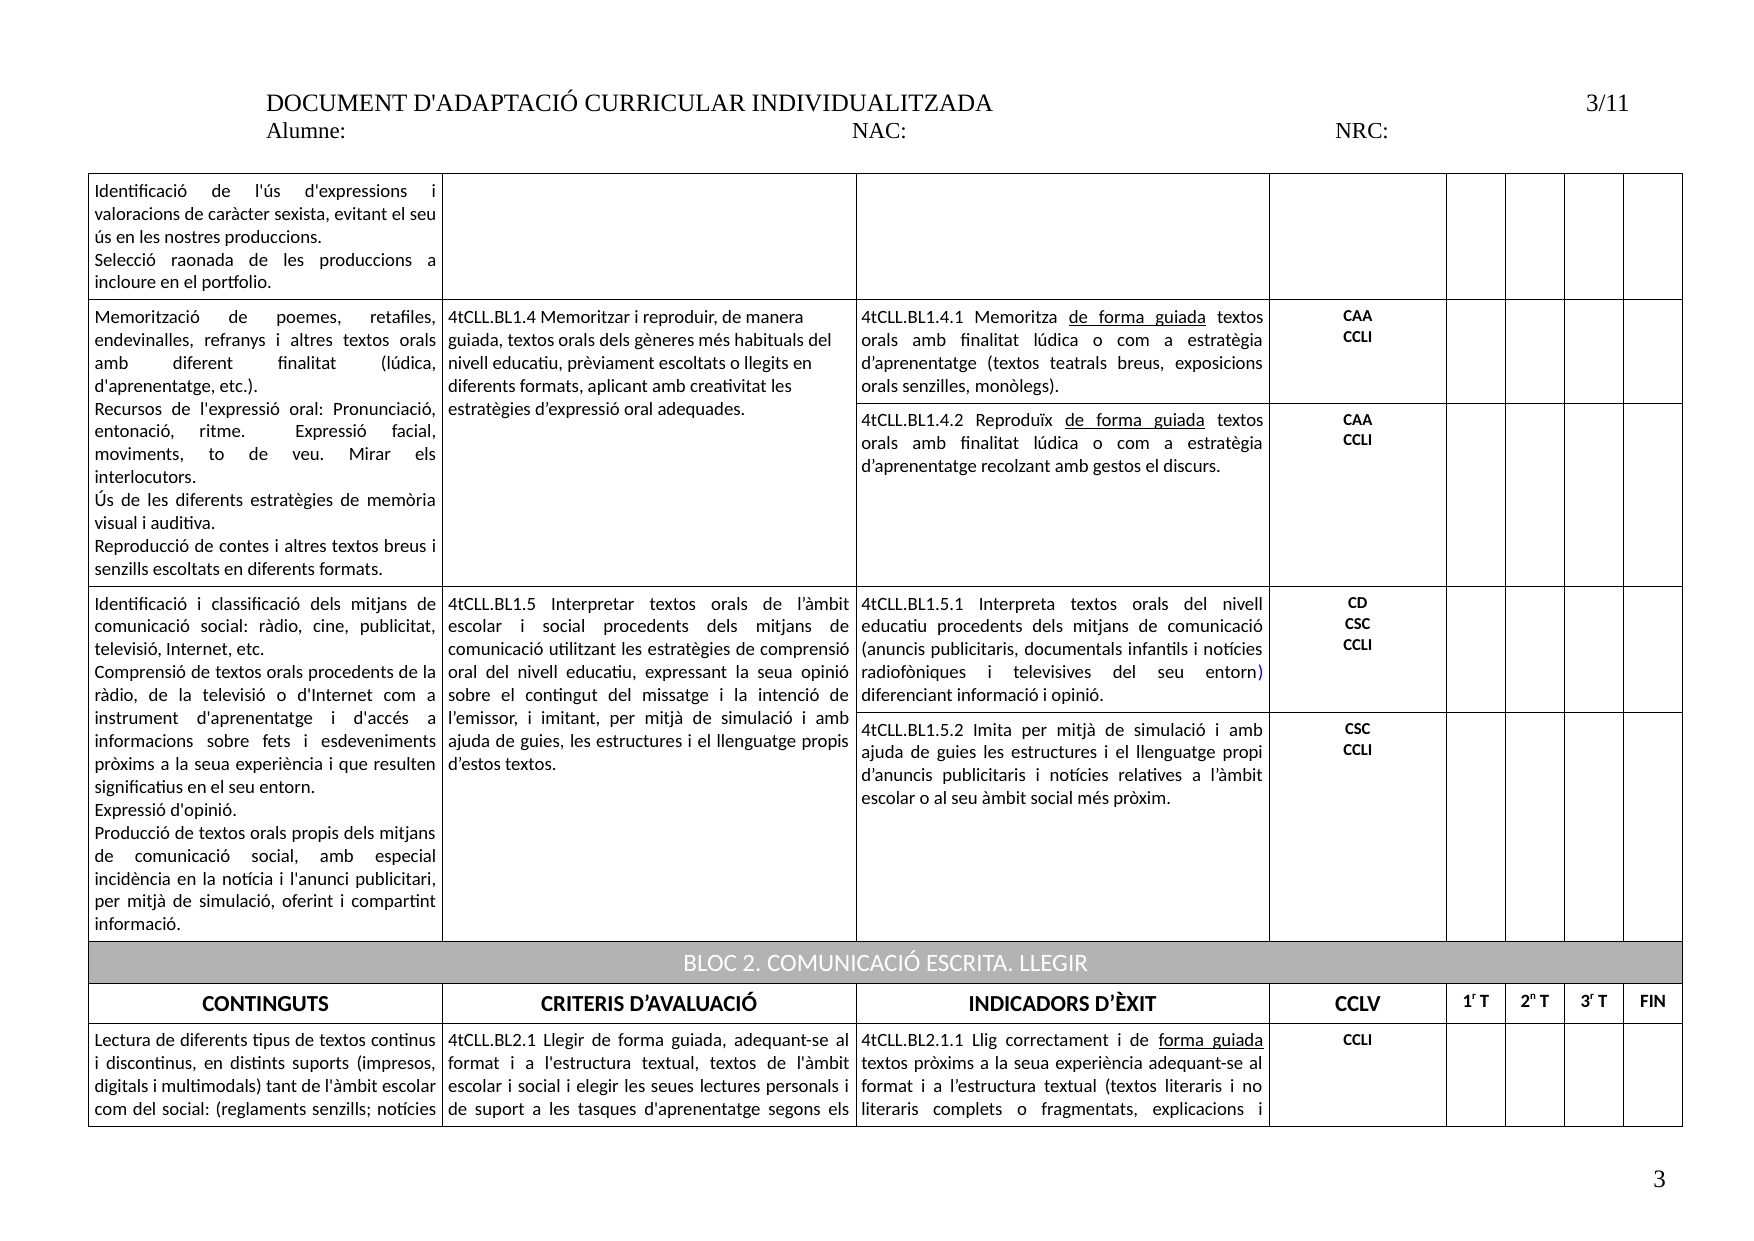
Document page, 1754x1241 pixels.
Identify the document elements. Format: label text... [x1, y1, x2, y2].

table_cell [1447, 713, 1505, 941]
table_cell 4tCLL.BL1.5 Interpretar textos orals de l’àmbit escolar i social procedents dels mitjans de comunicació utilitzant les estratègies de comprensió oral del nivell educatiu, expressant la seua opinió sobre el contingut del missatge i la intenció de l’emissor, i imitant, per mitjà de simulació i amb ajuda de guies, les estructures i el llenguatge propis d’estos textos. [443, 587, 856, 941]
table_cell [1624, 1024, 1682, 1126]
table_cell [1270, 174, 1446, 299]
table_cell Memorització de poemes, retafiles, endevinalles, refranys i altres textos orals amb diferent finalitat (lúdica, d'aprenentatge, etc.). Recursos de l'expressió oral: Pronunciació, entonació, ritme. Expressió facial, moviments, to de veu. Mirar els interlocutors. Ús de les diferents estratègies de memòria visual i auditiva. Reproducció de contes i altres textos breus i senzills escoltats en diferents formats. [89, 300, 442, 586]
table_cell [1565, 587, 1623, 712]
table_cell [1565, 1024, 1623, 1126]
table_cell [1565, 713, 1623, 941]
table_cell BLOC 2. COMUNICACIÓ ESCRITA. LLEGIR [89, 942, 1682, 983]
table_cell CCLV [1270, 984, 1446, 1023]
table_cell [1565, 174, 1623, 299]
table_cell FIN [1624, 984, 1682, 1023]
table_cell 4tCLL.BL2.1 Llegir de forma guiada, adequant-se al format i a l'estructura textual, textos de l'àmbit escolar i social i elegir les seues lectures personals i de suport a les tasques d'aprenentatge segons els [443, 1024, 856, 1126]
table_cell CSC CCLI [1270, 713, 1446, 941]
table_cell Identificació de l'ús d'expressions i valoracions de caràcter sexista, evitant el seu ús en les nostres produccions. Selecció raonada de les produccions a incloure en el portfolio. [89, 174, 442, 299]
table_cell [1506, 713, 1564, 941]
table_cell CRITERIS D’AVALUACIÓ [443, 984, 856, 1023]
table_cell CAA CCLI [1270, 300, 1446, 402]
table_cell CCLI [1270, 1024, 1446, 1126]
table_cell 3r T [1565, 984, 1623, 1023]
table_cell [1447, 1024, 1505, 1126]
table_cell [857, 174, 1269, 299]
table_cell 2n T [1506, 984, 1564, 1023]
table_cell 1r T [1447, 984, 1505, 1023]
table_cell [1565, 404, 1623, 586]
table_cell [1506, 300, 1564, 402]
table_cell [1447, 404, 1505, 586]
table_cell CONTINGUTS [89, 984, 442, 1023]
table_cell 4tCLL.BL1.4.2 Reproduïx de forma guiada textos orals amb finalitat lúdica o com a estratègia d’aprenentatge recolzant amb gestos el discurs. [857, 404, 1269, 586]
table_cell Identificació i classificació dels mitjans de comunicació social: ràdio, cine, publicitat, televisió, Internet, etc. Comprensió de textos orals procedents de la ràdio, de la televisió o d'Internet com a instrument d'aprenentatge i d'accés a informacions sobre fets i esdeveniments pròxims a la seua experiència i que resulten significatius en el seu entorn. Expressió d'opinió. Producció de textos orals propis dels mitjans de comunicació social, amb especial incidència en la notícia i l'anunci publicitari, per mitjà de simulació, oferint i compartint informació. [89, 587, 442, 941]
table_cell [1565, 300, 1623, 402]
table_cell 4tCLL.BL2.1.1 Llig correctament i de forma guiada textos pròxims a la seua experiència adequant-se al format i a l’estructura textual (textos literaris i no literaris complets o fragmentats, explicacions i [857, 1024, 1269, 1126]
table_cell [443, 174, 856, 299]
table_cell [1506, 174, 1564, 299]
table_cell CAA CCLI [1270, 404, 1446, 586]
table_cell [1506, 587, 1564, 712]
table_cell 4tCLL.BL1.5.2 Imita per mitjà de simulació i amb ajuda de guies les estructures i el llenguatge propi d’anuncis publicitaris i notícies relatives a l’àmbit escolar o al seu àmbit social més pròxim. [857, 713, 1269, 941]
table_cell INDICADORS D’ÈXIT [857, 984, 1269, 1023]
table_cell [1506, 1024, 1564, 1126]
table_cell [1506, 404, 1564, 586]
table_cell [1447, 174, 1505, 299]
table_cell CD CSC CCLI [1270, 587, 1446, 712]
table_cell [1624, 174, 1682, 299]
table_cell [1447, 300, 1505, 402]
table_cell Lectura de diferents tipus de textos continus i discontinus, en distints suports (impresos, digitals i multimodals) tant de l'àmbit escolar com del social: (reglaments senzills; notícies [89, 1024, 442, 1126]
table_cell 4tCLL.BL1.5.1 Interpreta textos orals del nivell educatiu procedents dels mitjans de comunicació (anuncis publicitaris, documentals infantils i notícies radiofòniques i televisives del seu entorn) diferenciant informació i opinió. [857, 587, 1269, 712]
table_cell [1624, 713, 1682, 941]
table_cell [1624, 300, 1682, 402]
table_cell [1624, 404, 1682, 586]
table_cell 4tCLL.BL1.4 Memoritzar i reproduir, de manera guiada, textos orals dels gèneres més habituals del nivell educatiu, prèviament escoltats o llegits en diferents formats, aplicant amb creativitat les estratègies d’expressió oral adequades. [443, 300, 856, 586]
table_cell 4tCLL.BL1.4.1 Memoritza de forma guiada textos orals amb finalitat lúdica o com a estratègia d’aprenentatge (textos teatrals breus, exposicions orals senzilles, monòlegs). [857, 300, 1269, 402]
table_cell [1624, 587, 1682, 712]
table_cell [1447, 587, 1505, 712]
